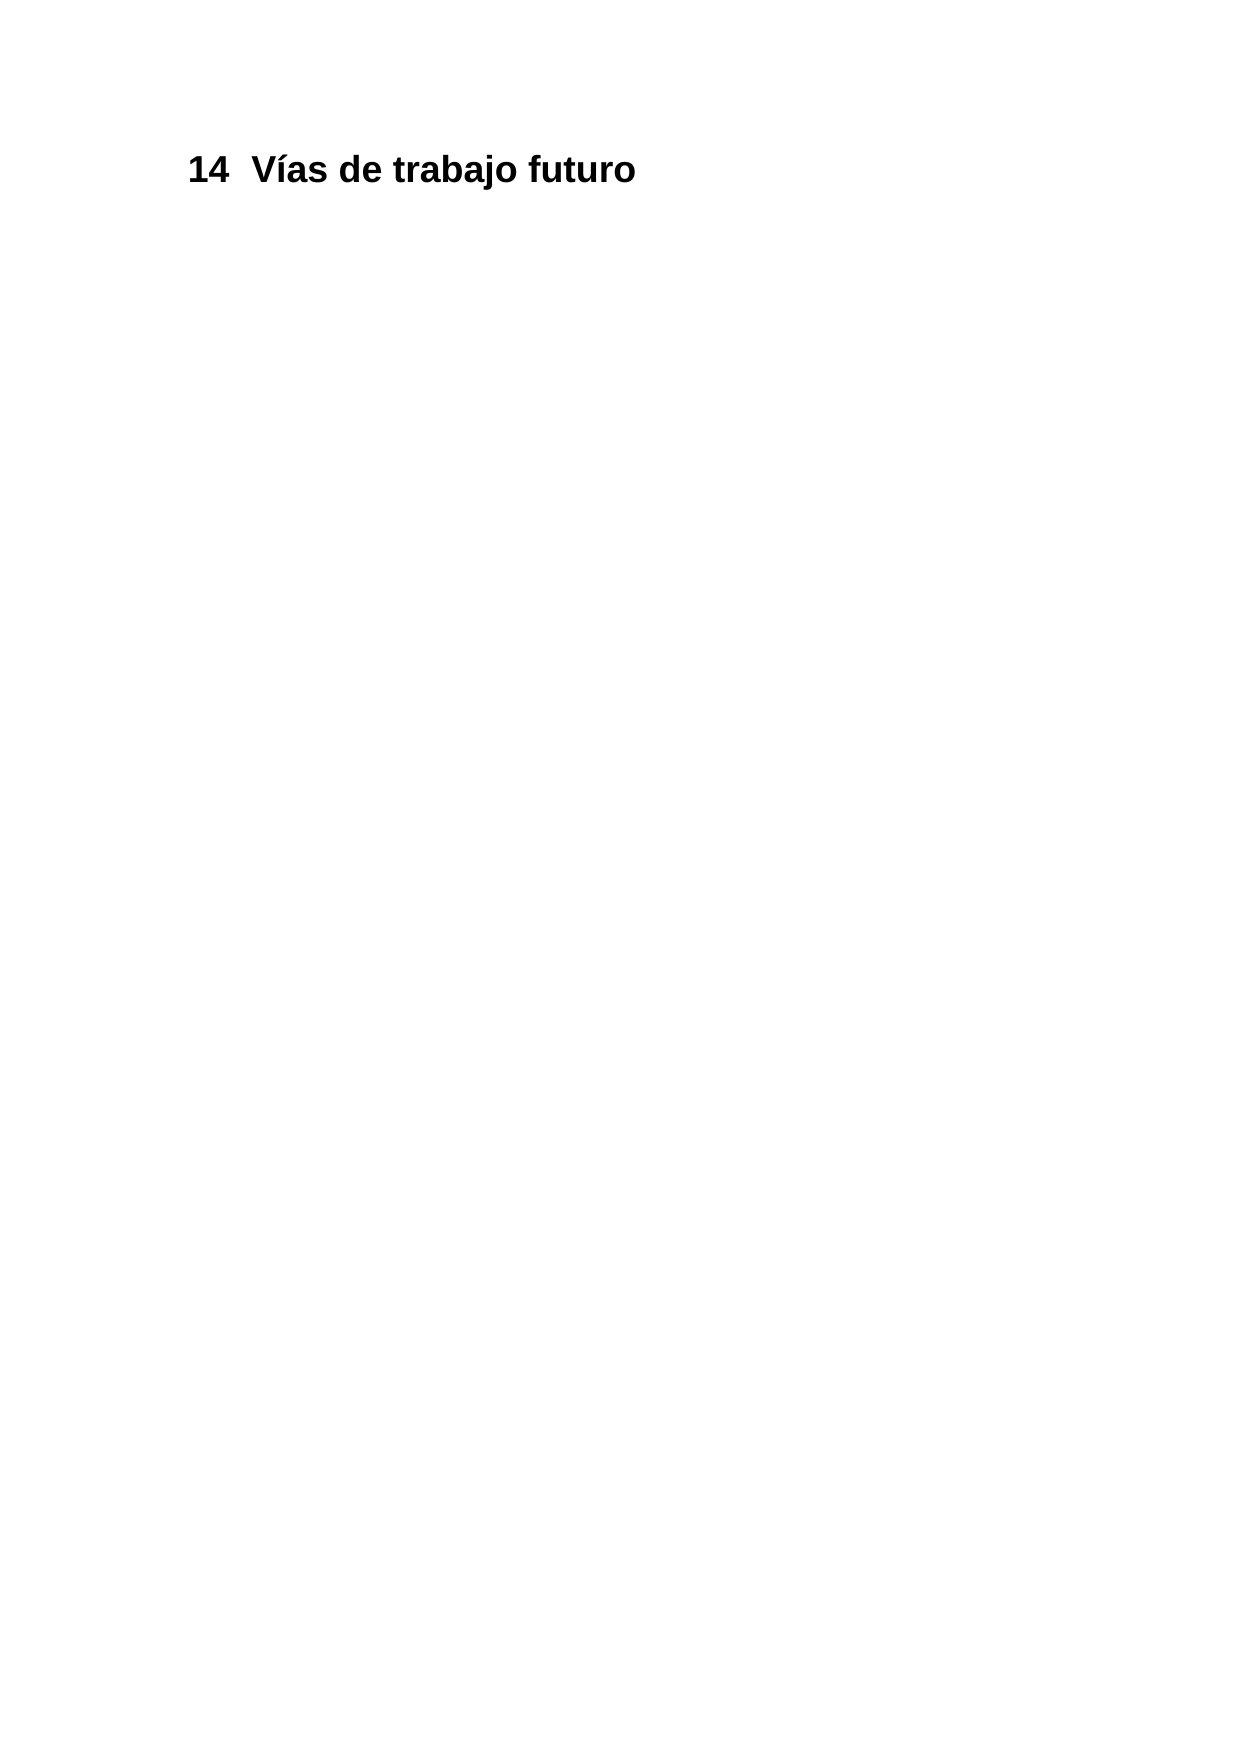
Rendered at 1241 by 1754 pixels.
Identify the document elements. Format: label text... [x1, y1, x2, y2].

subtitle Vías de trabajo futuro [177, 148, 1063, 191]
